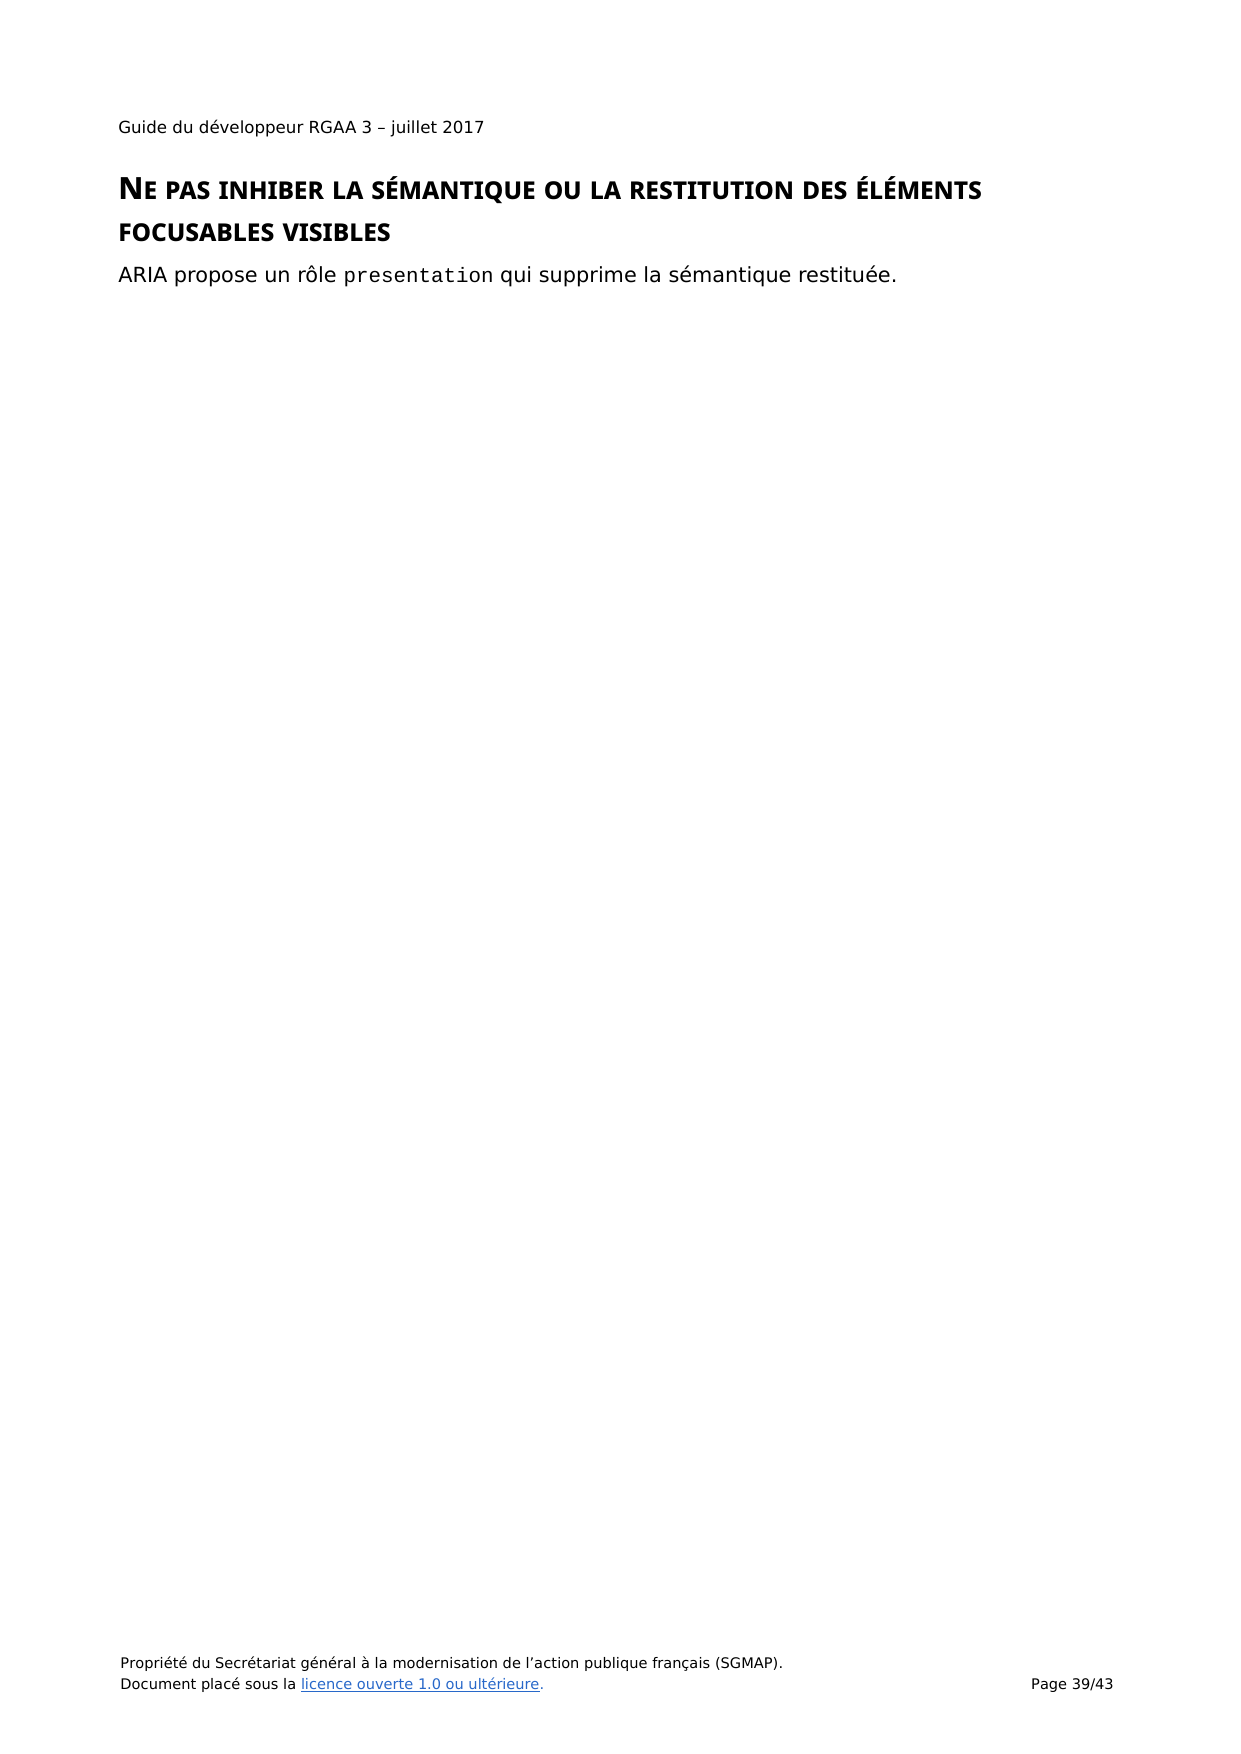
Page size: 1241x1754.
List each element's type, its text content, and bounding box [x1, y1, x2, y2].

subtitle Ne pas inhiber la sémantique ou la restitution des éléments focusables visibles [118, 167, 1122, 251]
text ARIA propose un rôle presentation qui supprime la sémantique restituée. [118, 263, 1122, 289]
